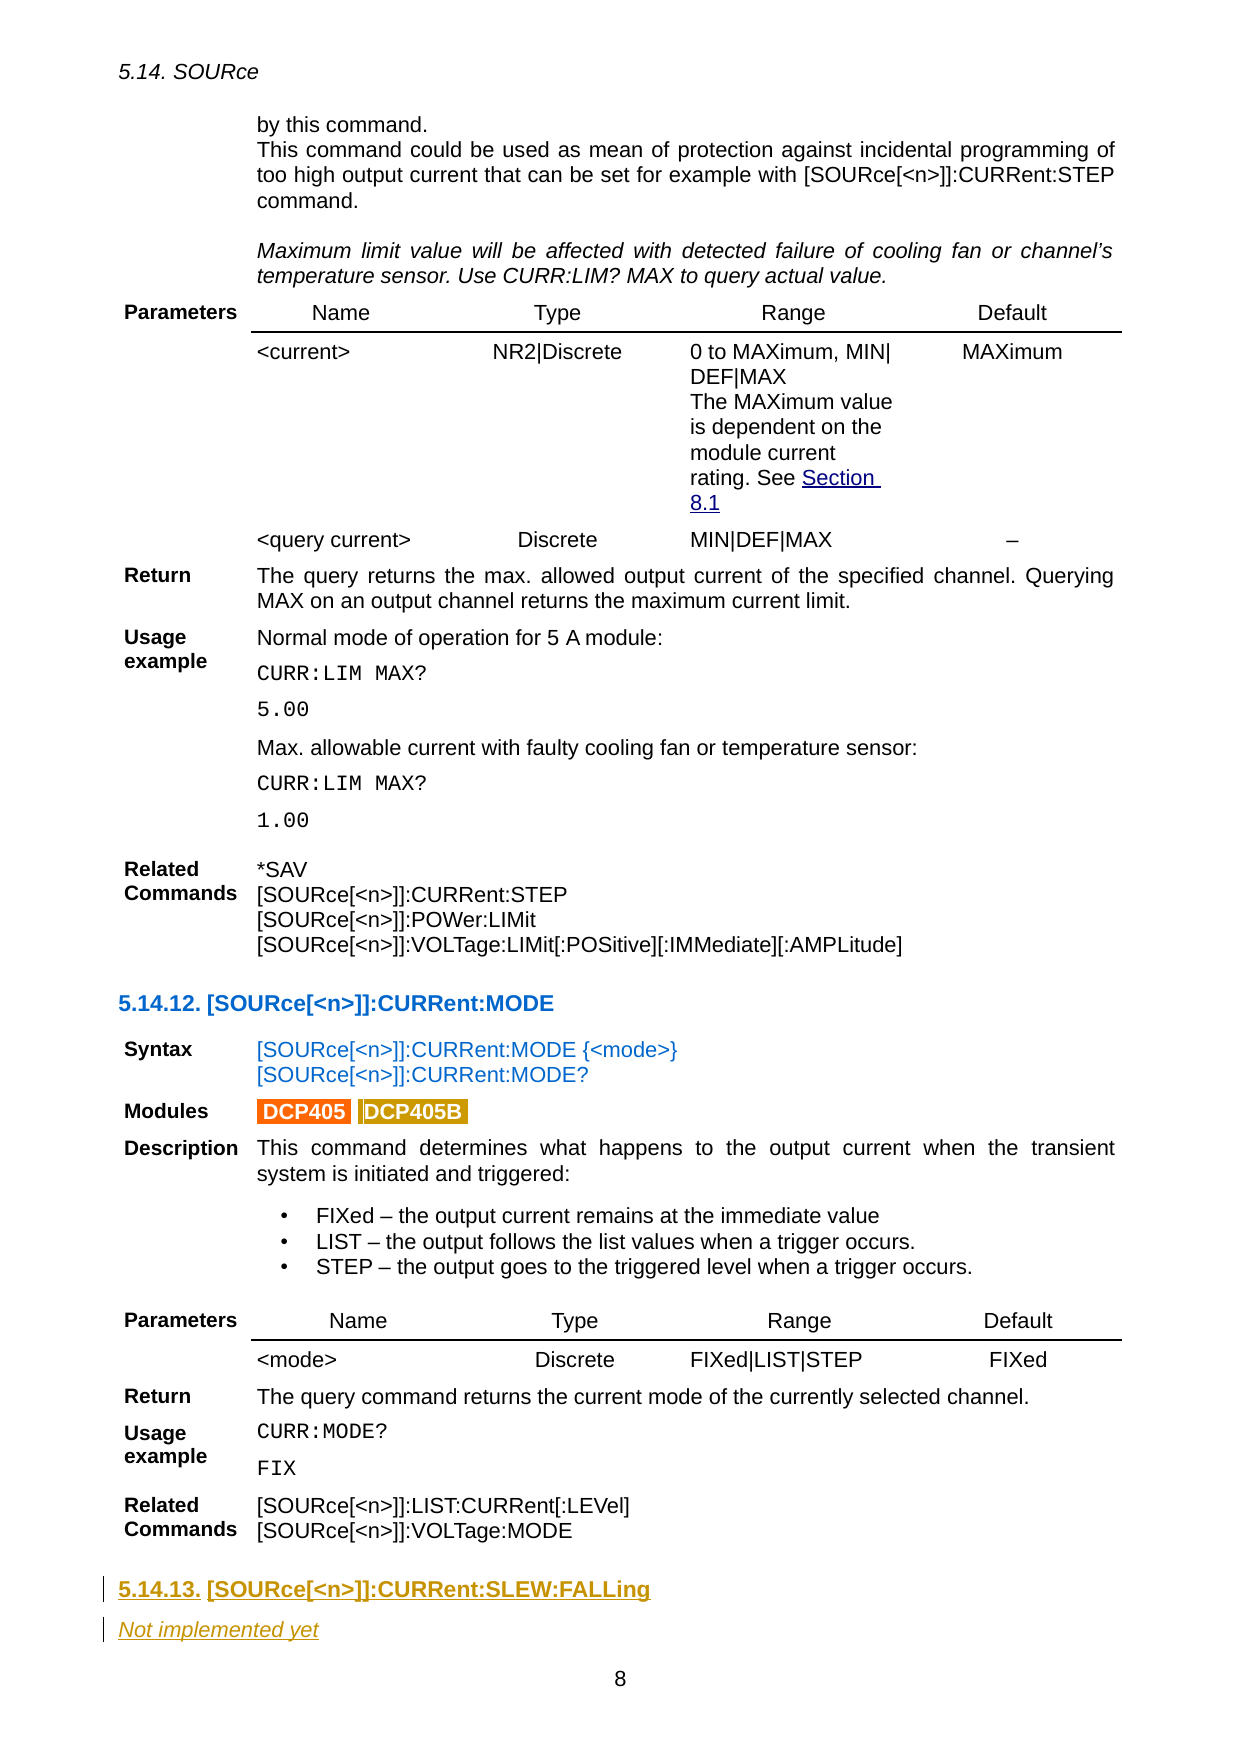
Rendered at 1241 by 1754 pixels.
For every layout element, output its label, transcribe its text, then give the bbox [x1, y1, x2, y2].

table_cell DCP405 DCP405B [251, 1093, 1122, 1129]
table_cell Usage example [118, 1415, 251, 1487]
text Not implemented yet [118, 1617, 1122, 1642]
table_cell Name [251, 1303, 465, 1339]
table_cell CURR:MODE? FIX [251, 1415, 1122, 1487]
table_cell Type [465, 1303, 684, 1339]
table_cell The query returns the max. allowed output current of the specified channel. Querying MAX on an output channel returns the maximum current limit. [251, 558, 1122, 619]
table_cell NR2|Discrete [431, 333, 684, 521]
table_cell Discrete [431, 521, 684, 557]
table_header [SOURce[<n>]]:CURRent:MODE {<mode>} [SOURce[<n>]]:CURRent:MODE? [251, 1031, 1122, 1093]
table_cell Modules [118, 1093, 251, 1129]
table_cell Type [431, 294, 684, 331]
subtitle [SOURce[<n>]]:CURRent:SLEW:FALLing [118, 1576, 1122, 1602]
table_cell Related Commands [118, 1488, 251, 1549]
table_cell Parameters [118, 294, 251, 521]
table_cell Related Commands [118, 851, 251, 963]
table_cell Range [684, 1303, 914, 1339]
table_cell This command determines what happens to the output current when the transient system is initiated and triggered: FIXed – the output current remains at the immediate value LIST – the output follows the list values when a trigger occurs. STEP – the output goes to the triggered level when a trigger occurs. [251, 1130, 1122, 1302]
table_cell Parameters [118, 1303, 251, 1378]
table_cell MIN|DEF|MAX [684, 521, 903, 557]
table_cell Description [118, 1130, 251, 1302]
subtitle [SOURce[<n>]]:CURRent:MODE [118, 990, 1122, 1016]
table_cell Default [914, 1303, 1122, 1339]
table_cell – [903, 521, 1122, 557]
table_cell Range [684, 294, 903, 331]
table_cell The query command returns the current mode of the currently selected channel. [251, 1378, 1122, 1414]
table_cell <query current> [251, 521, 431, 557]
table_cell [SOURce[<n>]]:LIST:CURRent[:LEVel] [SOURce[<n>]]:VOLTage:MODE [251, 1488, 1122, 1549]
table_cell MAXimum [903, 333, 1122, 521]
table_cell Default [903, 294, 1122, 331]
table_cell FIXed|LIST|STEP [684, 1341, 914, 1378]
table_cell <mode> [251, 1341, 465, 1378]
table_cell 0 to MAXimum, MIN|DEF|MAX The MAXimum value is dependent on the module current rating. See Section 8.1 [684, 333, 903, 521]
table_cell Return [118, 558, 251, 619]
table_cell [118, 106, 251, 294]
table_cell [118, 521, 251, 557]
table_cell Usage example [118, 619, 251, 851]
table_cell Normal mode of operation for 5 A module: CURR:LIM MAX? 5.00 Max. allowable current with faulty cooling fan or temperature sensor: CURR:LIM MAX? 1.00 [251, 619, 1122, 851]
table_cell FIXed [914, 1341, 1122, 1378]
table_cell Return [118, 1378, 251, 1414]
table_cell *SAV [SOURce[<n>]]:CURRent:STEP [SOURce[<n>]]:POWer:LIMit [SOURce[<n>]]:VOLTage:LIMit[:POSitive][:IMMediate][:AMPLitude] [251, 851, 1122, 963]
table_cell Name [251, 294, 431, 331]
table_cell by this command. This command could be used as mean of protection against incidental programming of too high output current that can be set for example with [SOURce[<n>]]:CURRent:STEP command. Maximum limit value will be affected with detected failure of cooling fan or channel’s temperature sensor. Use CURR:LIM? MAX to query actual value. [251, 106, 1122, 294]
table_header Syntax [118, 1031, 251, 1093]
table_cell Discrete [465, 1341, 684, 1378]
table_cell <current> [251, 333, 431, 521]
